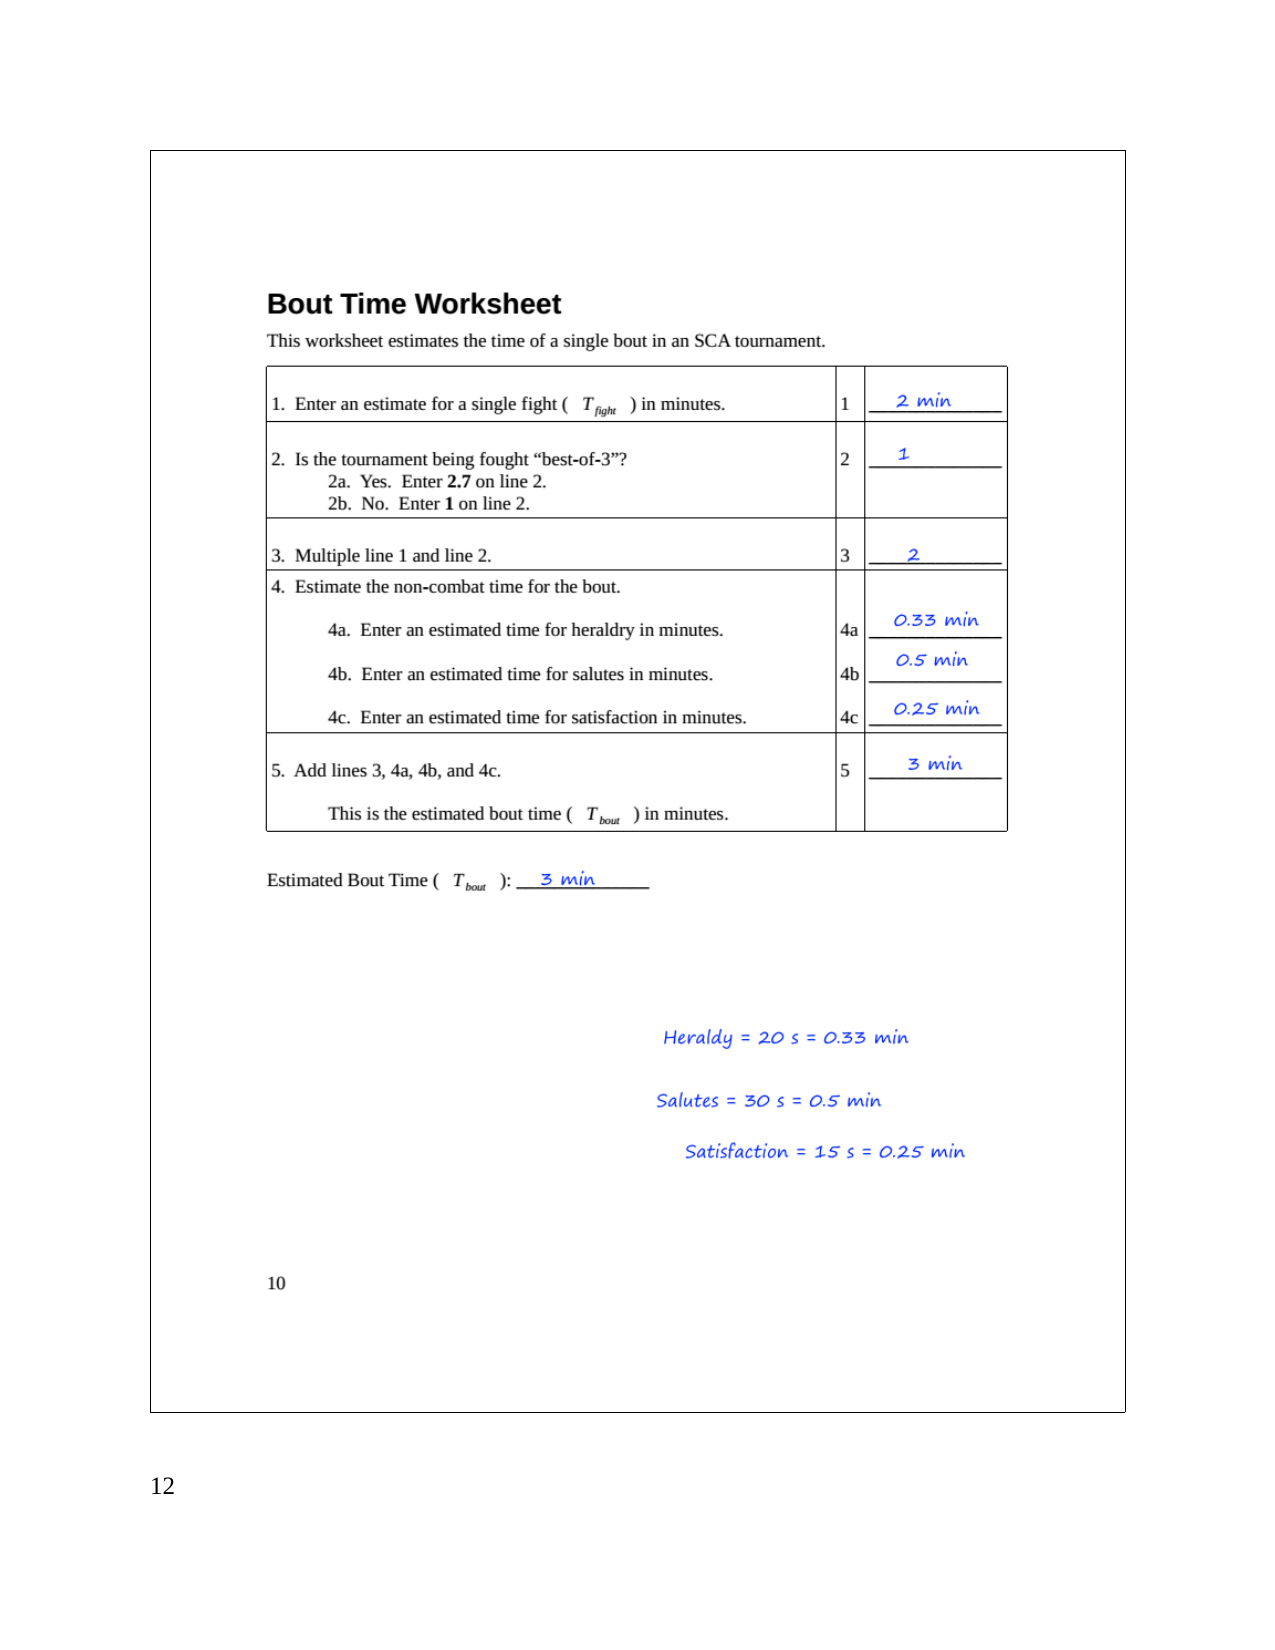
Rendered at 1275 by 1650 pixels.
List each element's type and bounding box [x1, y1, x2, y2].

picture [153, 153, 1122, 1409]
